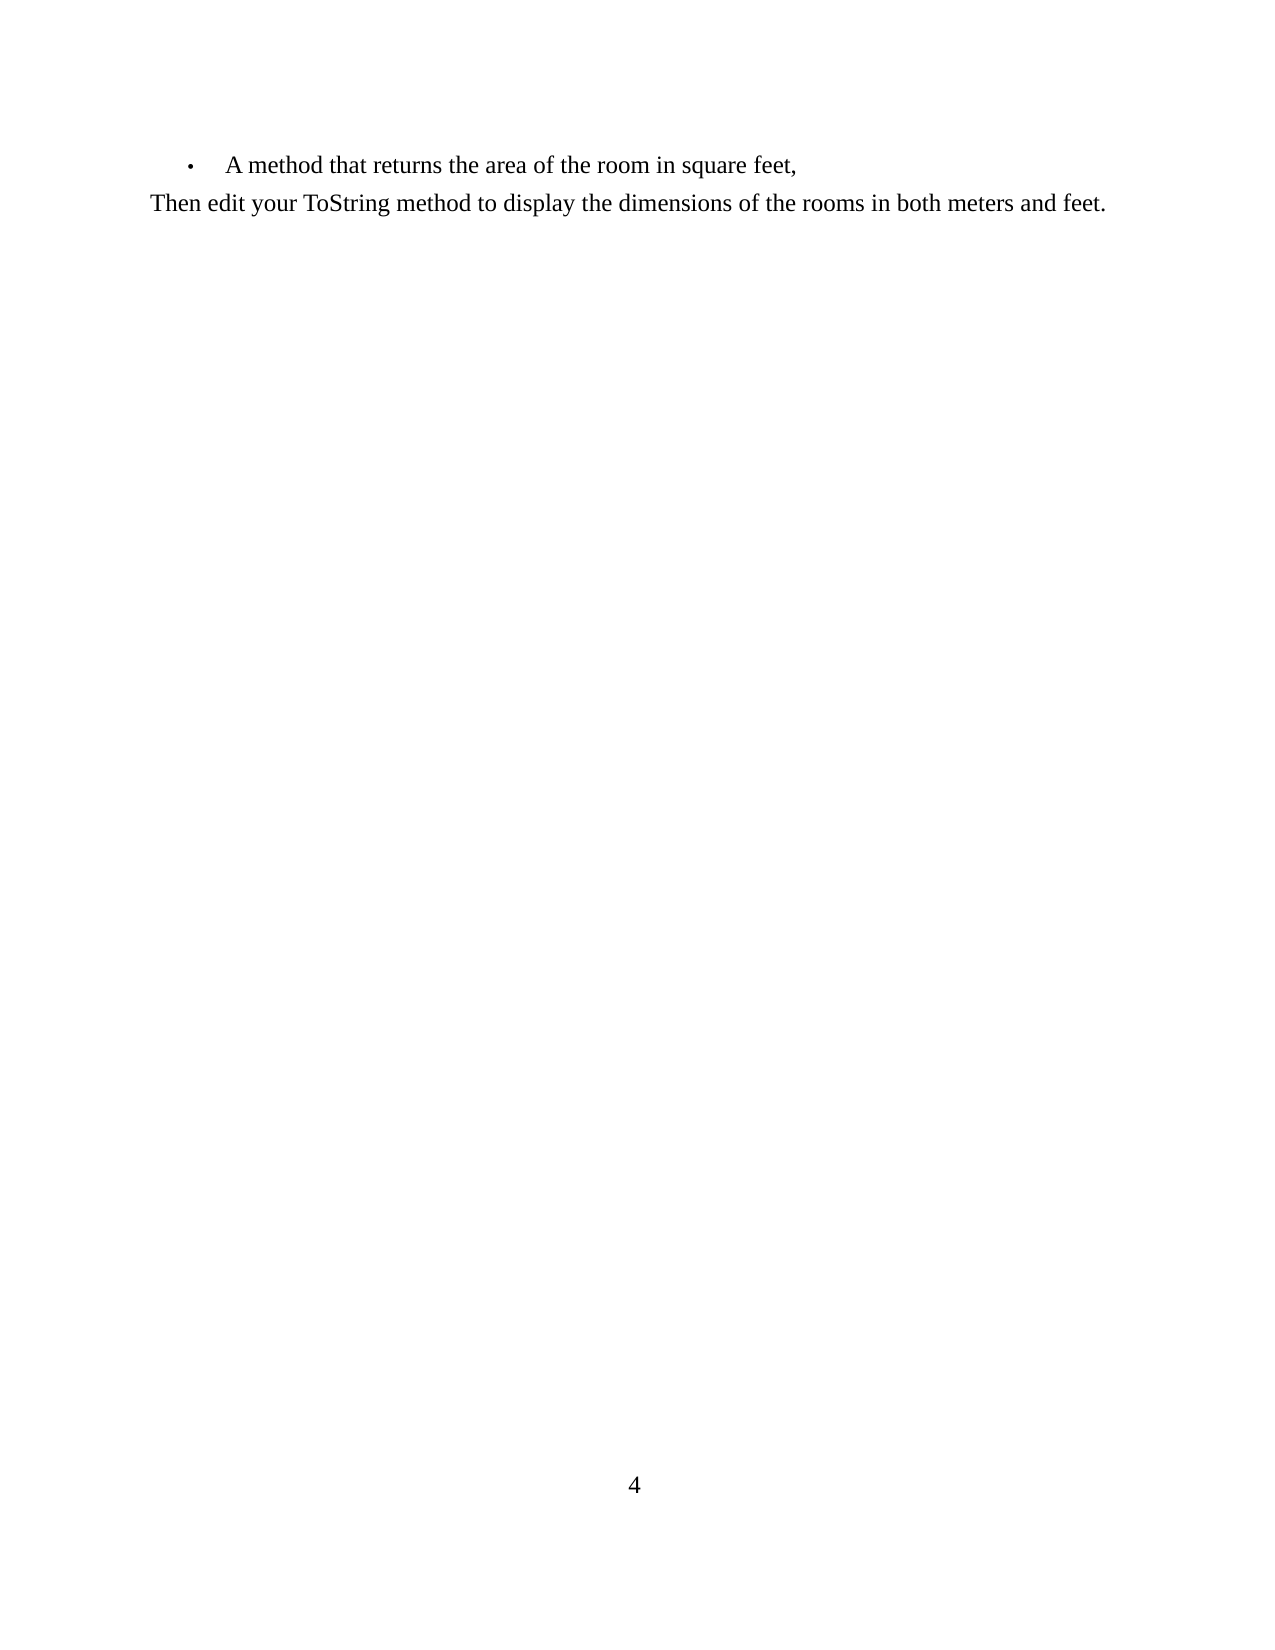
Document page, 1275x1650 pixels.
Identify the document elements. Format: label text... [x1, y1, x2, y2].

list A method that returns the area of the room in square feet, [187, 150, 1125, 179]
text Then edit your ToString method to display the dimensions of the rooms in both meters and feet. [150, 188, 1125, 216]
